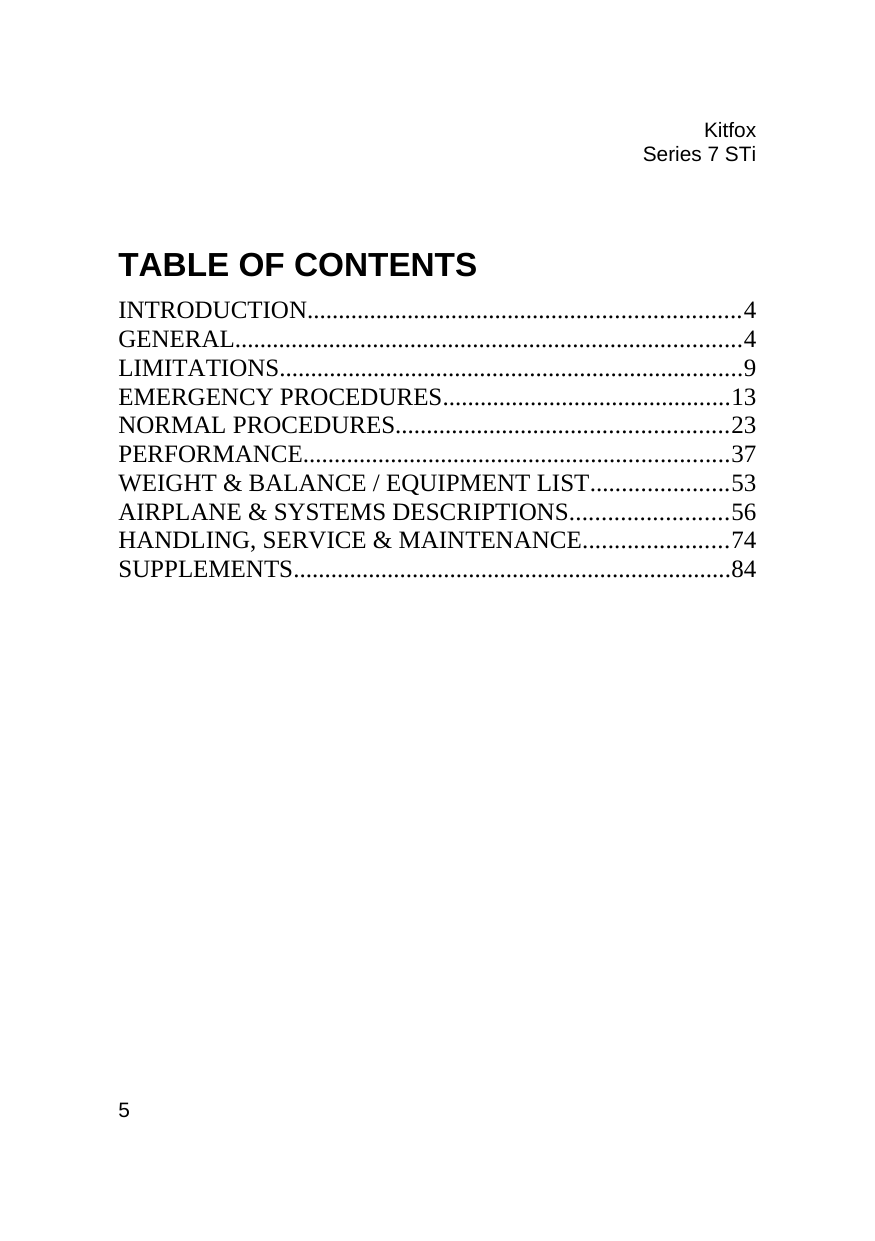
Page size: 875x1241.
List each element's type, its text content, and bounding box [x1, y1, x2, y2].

text LIMITATIONS 9 [118, 353, 756, 382]
text NORMAL PROCEDURES 23 [118, 411, 756, 439]
text HANDLING, SERVICE & MAINTENANCE 74 [118, 526, 756, 554]
subtitle TABLE OF CONTENTS [118, 245, 756, 283]
text WEIGHT & BALANCE / EQUIPMENT LIST 53 [118, 468, 756, 497]
text PERFORMANCE 37 [118, 439, 756, 468]
text INTRODUCTION 4 [118, 296, 756, 324]
text EMERGENCY PROCEDURES 13 [118, 382, 756, 411]
text AIRPLANE & SYSTEMS DESCRIPTIONS 56 [118, 497, 756, 526]
text SUPPLEMENTS 84 [118, 554, 756, 583]
text GENERAL 4 [118, 324, 756, 353]
